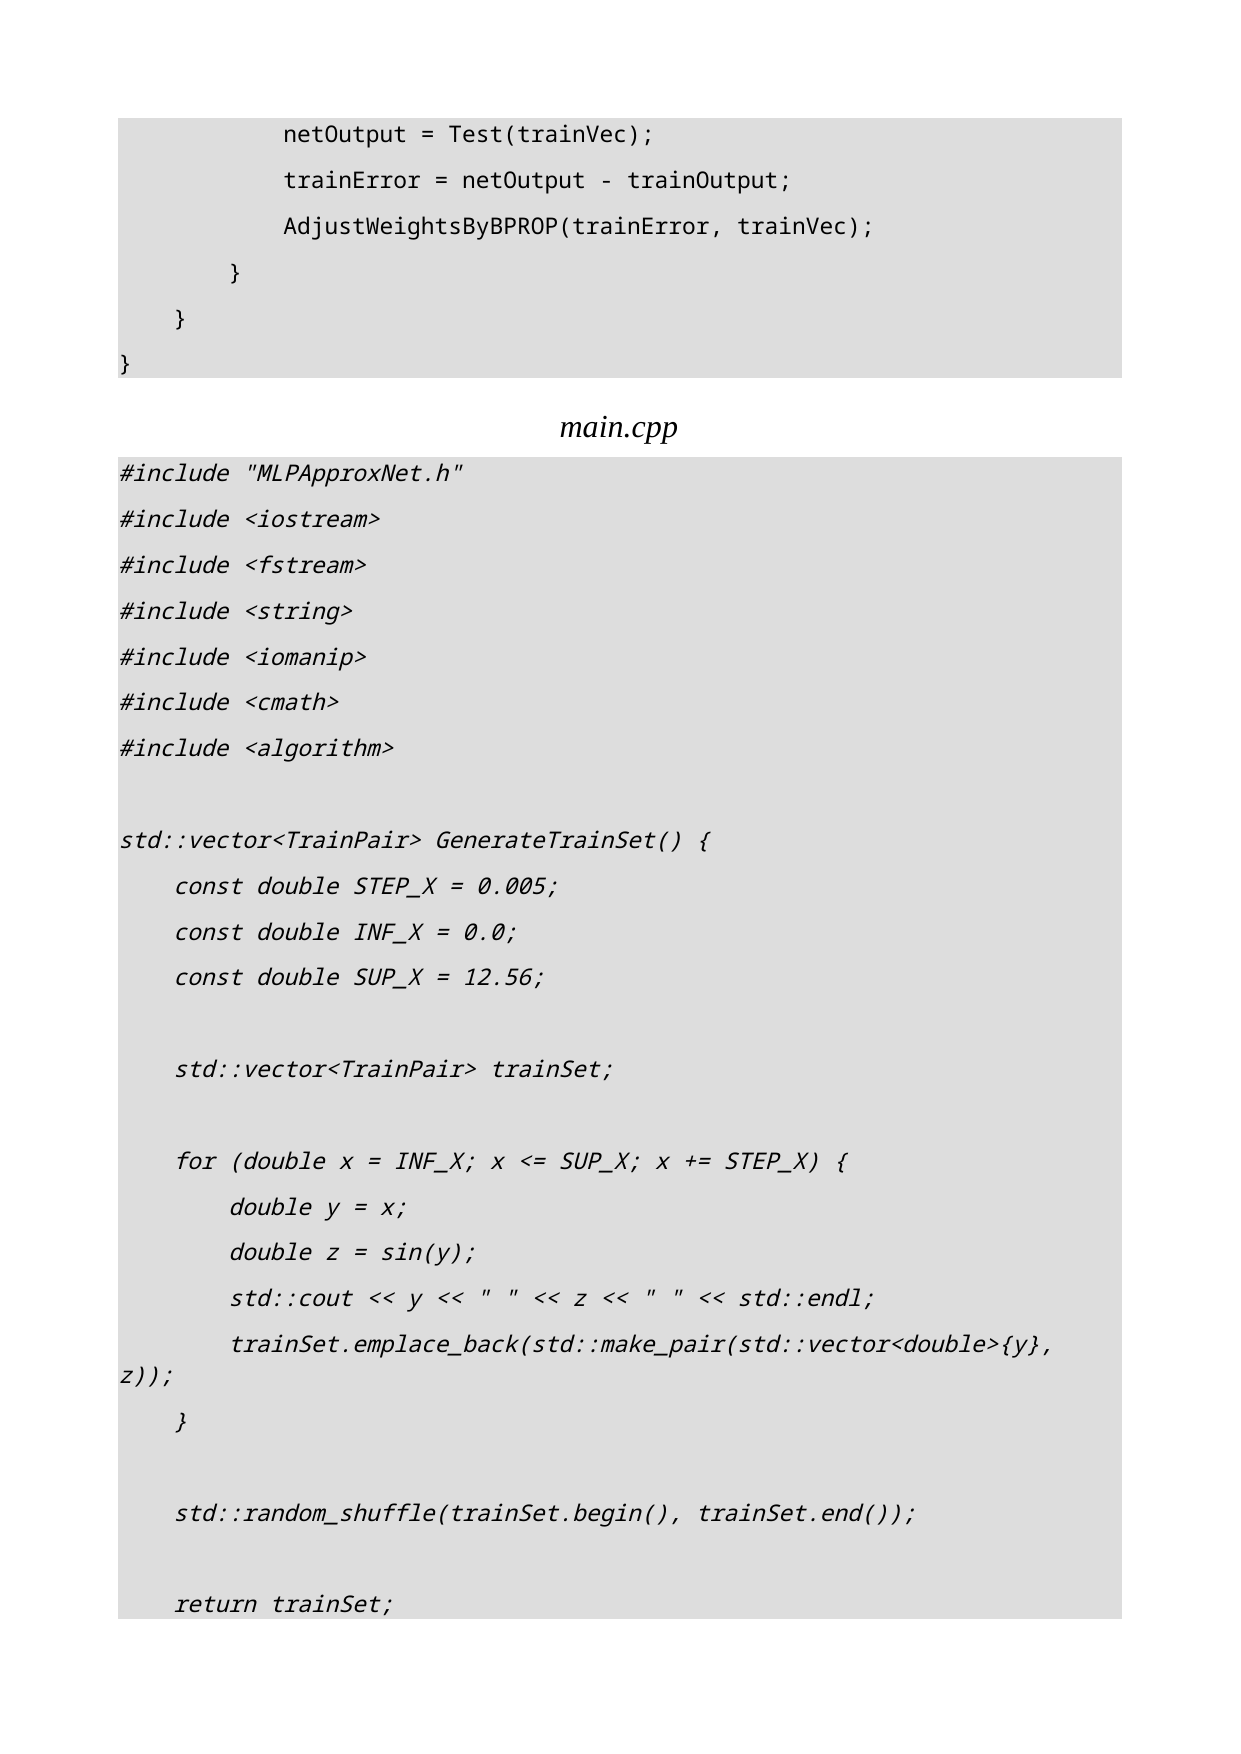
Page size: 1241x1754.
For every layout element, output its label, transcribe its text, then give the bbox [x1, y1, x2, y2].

text #include "MLPApproxNet.h" [118, 457, 1122, 488]
text #include <string> [118, 594, 1122, 626]
text netOutput = Test(trainVec); [118, 118, 1122, 149]
subtitle main.cpp [118, 408, 1122, 444]
text double y = x; [118, 1190, 1122, 1222]
text #include <iomanip> [118, 640, 1122, 672]
text #include <fstream> [118, 549, 1122, 580]
text std::vector<TrainPair> trainSet; [118, 1053, 1122, 1084]
text #include <cmath> [118, 686, 1122, 717]
text std::cout << y << " " << z << " " << std::endl; [118, 1282, 1122, 1313]
text trainSet.emplace_back(std::make_pair(std::vector<double>{y}, z)); [118, 1328, 1122, 1390]
text std::random_shuffle(trainSet.begin(), trainSet.end()); [118, 1497, 1122, 1528]
text #include <iostream> [118, 503, 1122, 534]
text } [118, 256, 1122, 287]
text #include <algorithm> [118, 732, 1122, 763]
text for (double x = INF_X; x <= SUP_X; x += STEP_X) { [118, 1144, 1122, 1176]
text trainError = netOutput - trainOutput; [118, 164, 1122, 195]
text std::vector<TrainPair> GenerateTrainSet() { [118, 824, 1122, 855]
text const double STEP_X = 0.005; [118, 869, 1122, 901]
text AdjustWeightsByBPROP(trainError, trainVec); [118, 210, 1122, 241]
text double z = sin(y); [118, 1236, 1122, 1267]
text } [118, 301, 1122, 333]
text const double INF_X = 0.0; [118, 915, 1122, 947]
text } [118, 1405, 1122, 1436]
text } [118, 347, 1122, 378]
text return trainSet; [118, 1588, 1122, 1619]
text const double SUP_X = 12.56; [118, 961, 1122, 992]
